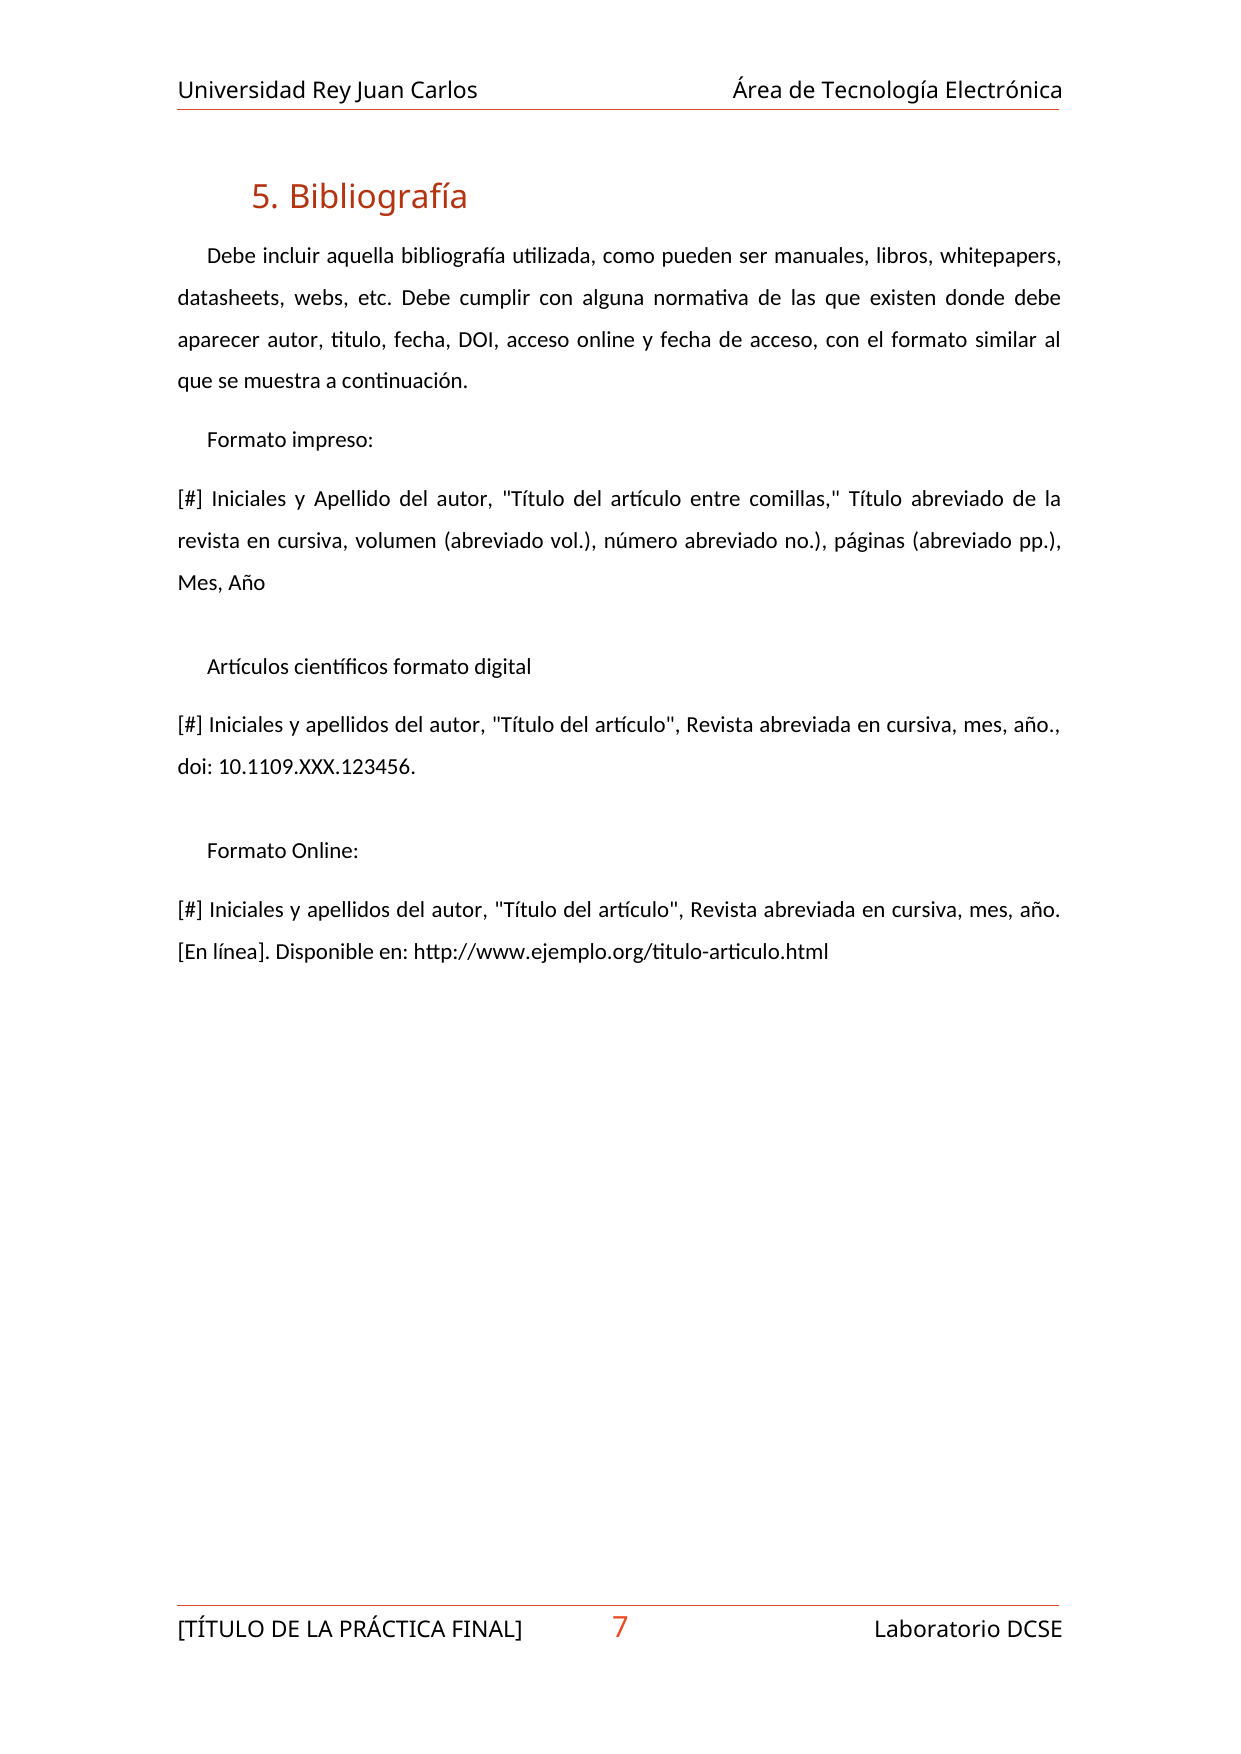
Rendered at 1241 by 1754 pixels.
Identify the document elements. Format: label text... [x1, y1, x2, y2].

text Debe incluir aquella bibliografía utilizada, como pueden ser manuales, libros, whitepapers, datasheets, webs, etc. Debe cumplir con alguna normativa de las que existen donde debe aparecer autor, titulo, fecha, DOI, acceso online y fecha de acceso, con el formato similar al que se muestra a continuación. [177, 241, 1063, 395]
text Artículos científicos formato digital [177, 652, 1063, 680]
text [#] Iniciales y apellidos del autor, "Título del artículo", Revista abreviada en cursiva, mes, año., doi: 10.1109.XXX.123456. [177, 711, 1063, 781]
text Formato impreso: [177, 425, 1063, 453]
list Bibliografía [251, 173, 1063, 218]
text [#] Iniciales y Apellido del autor, "Título del artículo entre comillas," Título abreviado de la revista en cursiva, volumen (abreviado vol.), número abreviado no.), páginas (abreviado pp.), Mes, Año [177, 484, 1063, 596]
text [#] Iniciales y apellidos del autor, "Título del artículo", Revista abreviada en cursiva, mes, año. [En línea]. Disponible en: http://www.ejemplo.org/titulo-articulo.html [177, 895, 1063, 965]
text Formato Online: [177, 836, 1063, 864]
